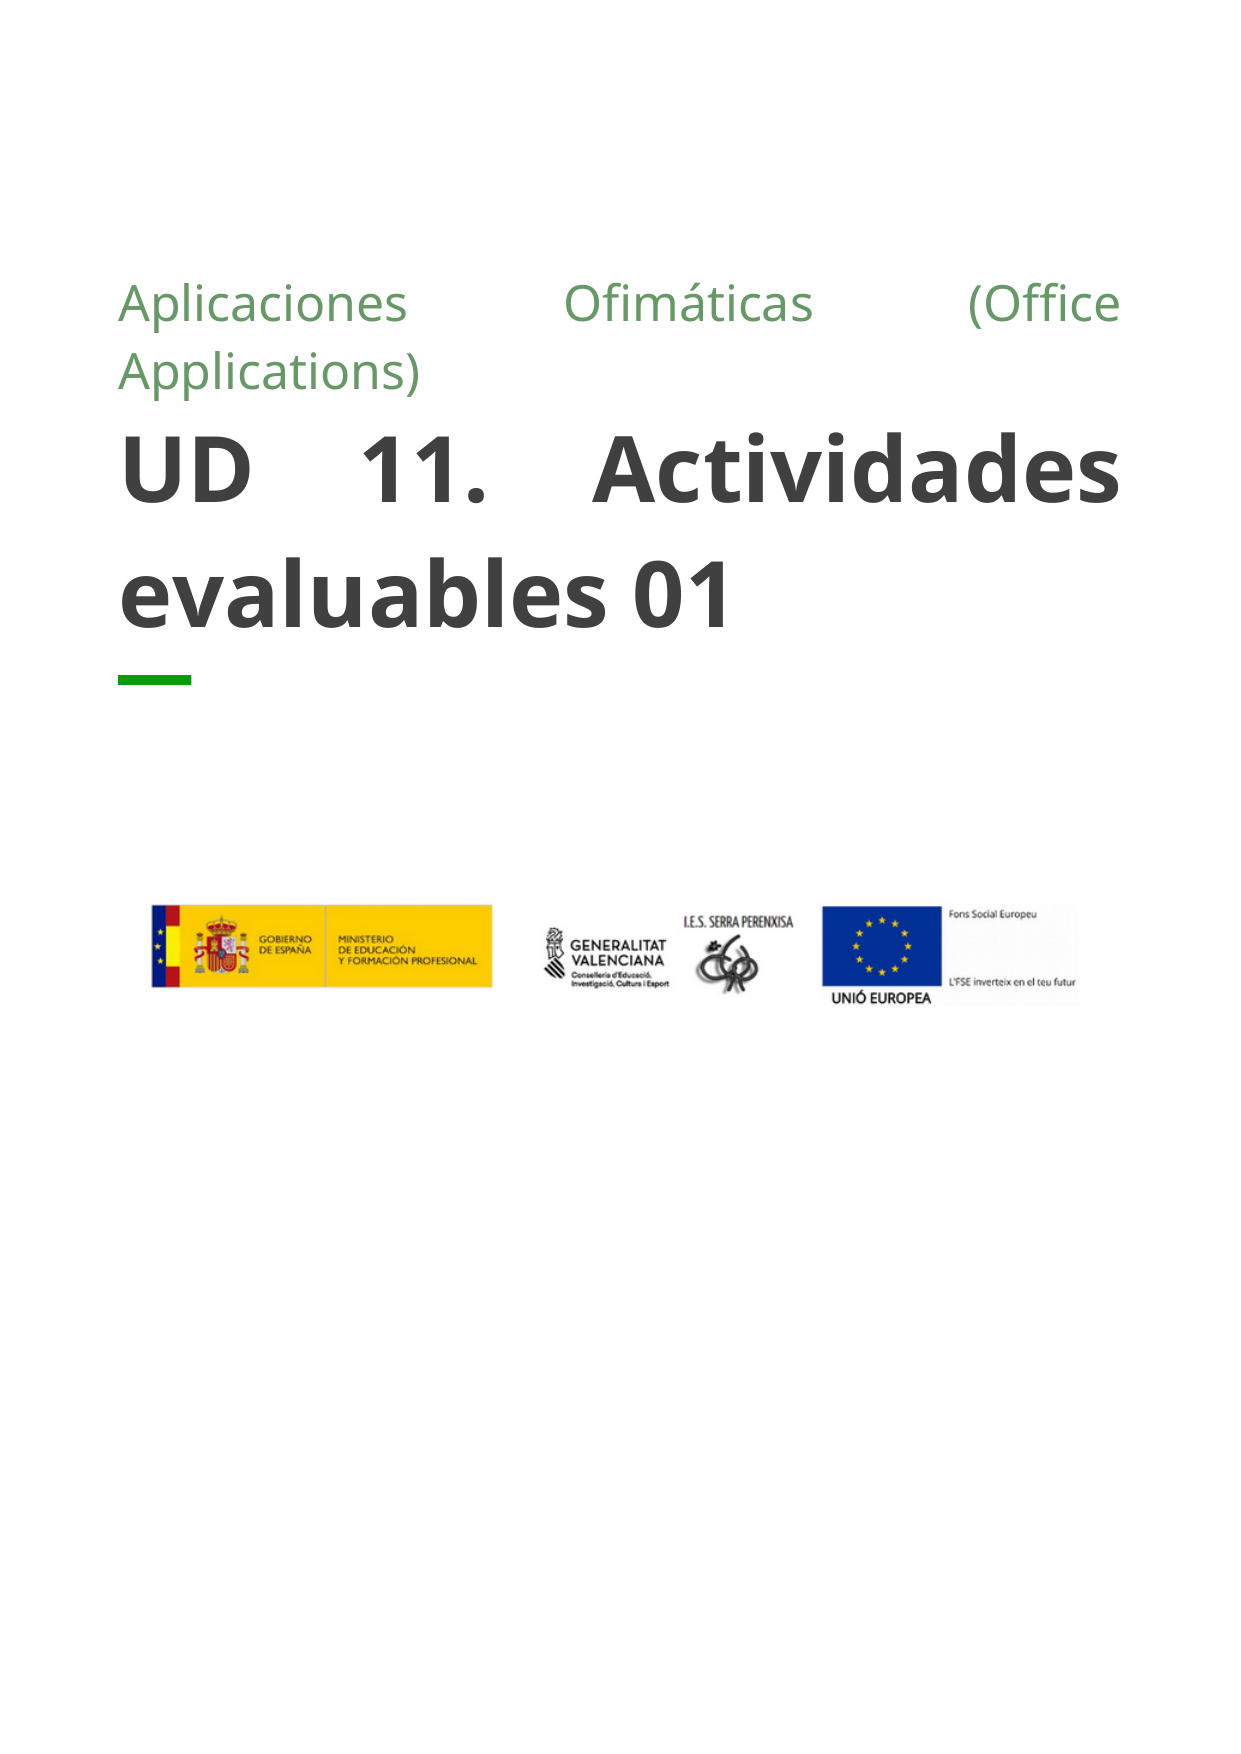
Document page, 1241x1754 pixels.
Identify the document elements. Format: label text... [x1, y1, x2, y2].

picture [118, 675, 192, 685]
title Aplicaciones Ofimáticas (Office Applications) UD 11. Actividades evaluables 01 [118, 268, 1122, 654]
picture [118, 885, 1123, 1005]
